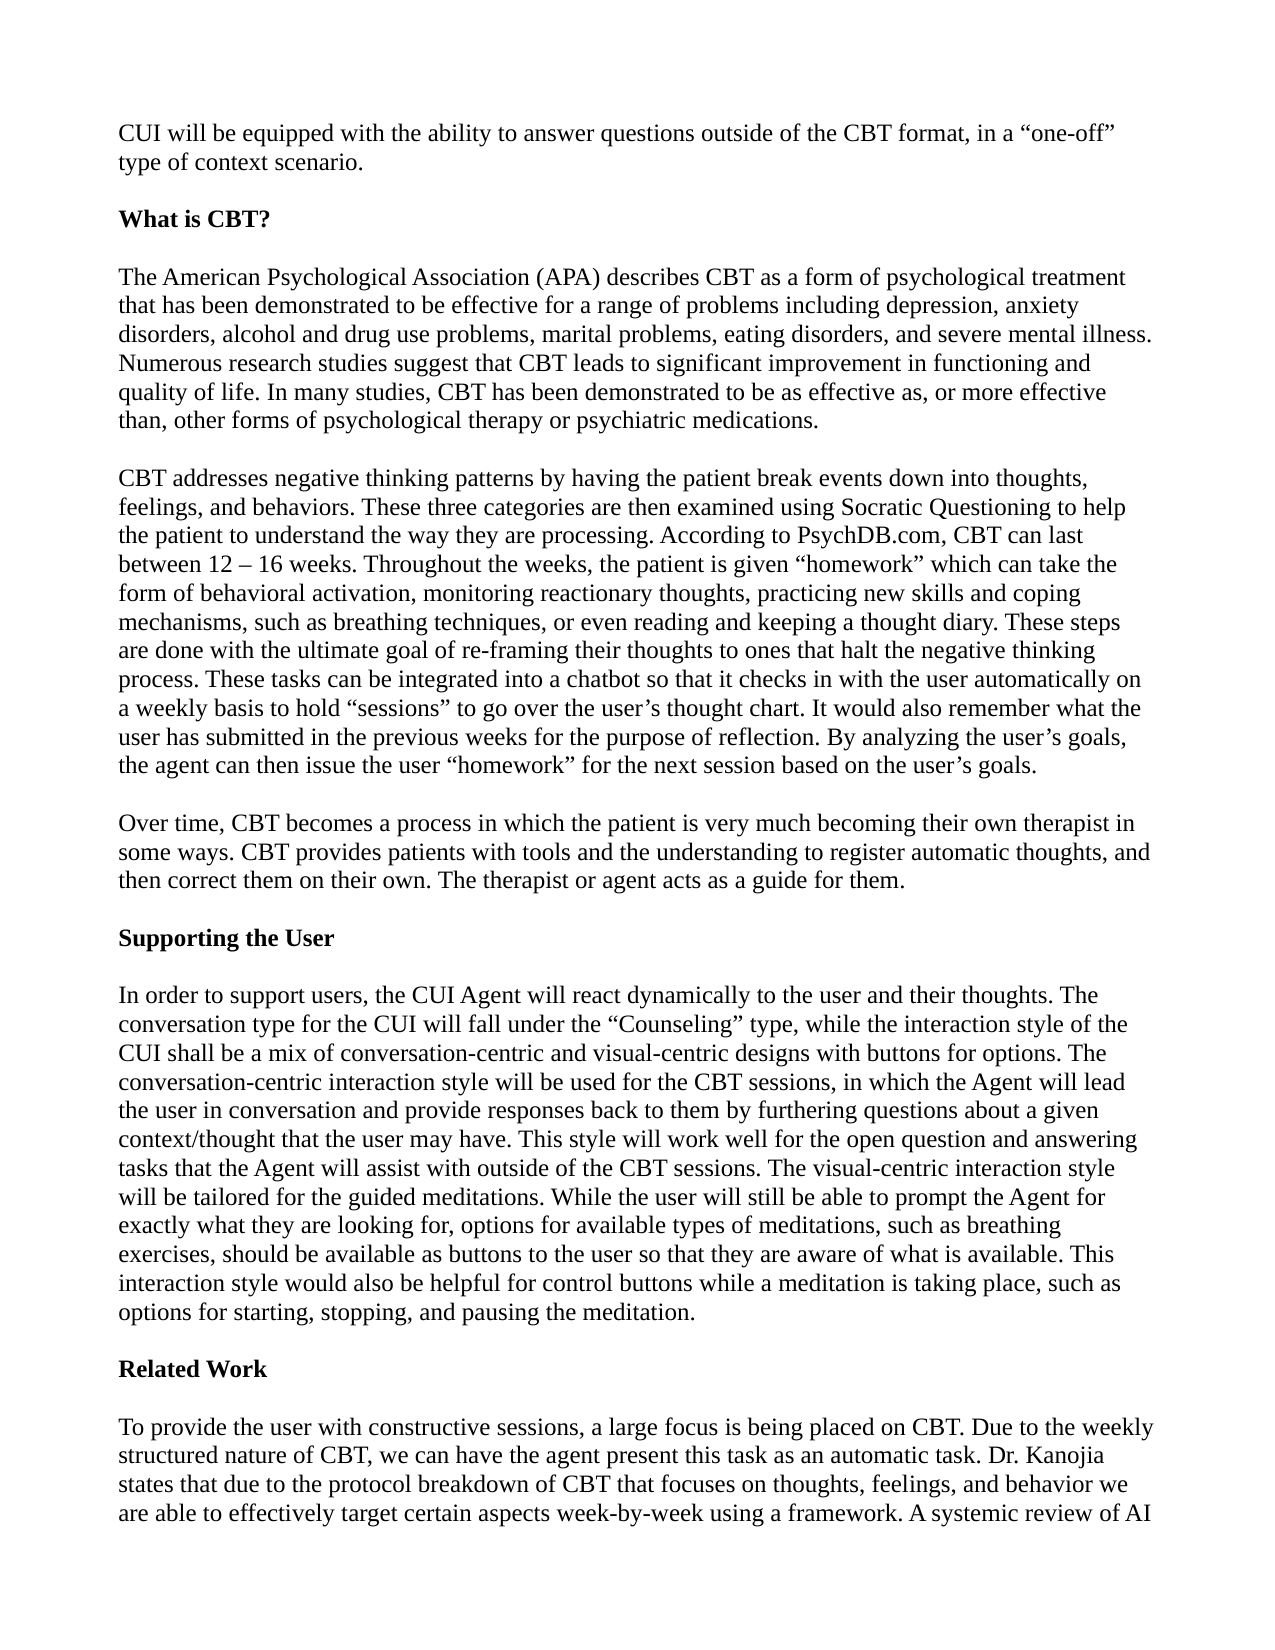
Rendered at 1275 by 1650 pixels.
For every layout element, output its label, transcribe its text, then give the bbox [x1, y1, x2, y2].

text CBT addresses negative thinking patterns by having the patient break events down into thoughts, feelings, and behaviors. These three categories are then examined using Socratic Questioning to help the patient to understand the way they are processing. According to PsychDB.com, CBT can last between 12 – 16 weeks. Throughout the weeks, the patient is given “homework” which can take the form of behavioral activation, monitoring reactionary thoughts, practicing new skills and coping mechanisms, such as breathing techniques, or even reading and keeping a thought diary. These steps are done with the ultimate goal of re-framing their thoughts to ones that halt the negative thinking process. These tasks can be integrated into a chatbot so that it checks in with the user automatically on a weekly basis to hold “sessions” to go over the user’s thought chart. It would also remember what the user has submitted in the previous weeks for the purpose of reflection. By analyzing the user’s goals, the agent can then issue the user “homework” for the next session based on the user’s goals. [118, 463, 1157, 779]
text Over time, CBT becomes a process in which the patient is very much becoming their own therapist in some ways. CBT provides patients with tools and the understanding to register automatic thoughts, and then correct them on their own. The therapist or agent acts as a guide for them. [118, 808, 1157, 894]
text Related Work [118, 1354, 1157, 1383]
text CUI will be equipped with the ability to answer questions outside of the CBT format, in a “one-off” type of context scenario. [118, 118, 1157, 176]
text In order to support users, the CUI Agent will react dynamically to the user and their thoughts. The conversation type for the CUI will fall under the “Counseling” type, while the interaction style of the CUI shall be a mix of conversation-centric and visual-centric designs with buttons for options. The conversation-centric interaction style will be used for the CBT sessions, in which the Agent will lead the user in conversation and provide responses back to them by furthering questions about a given context/thought that the user may have. This style will work well for the open question and answering tasks that the Agent will assist with outside of the CBT sessions. The visual-centric interaction style will be tailored for the guided meditations. While the user will still be able to prompt the Agent for exactly what they are looking for, options for available types of meditations, such as breathing exercises, should be available as buttons to the user so that they are aware of what is available. This interaction style would also be helpful for control buttons while a meditation is taking place, such as options for starting, stopping, and pausing the meditation. [118, 981, 1157, 1326]
text The American Psychological Association (APA) describes CBT as a form of psychological treatment that has been demonstrated to be effective for a range of problems including depression, anxiety disorders, alcohol and drug use problems, marital problems, eating disorders, and severe mental illness. Numerous research studies suggest that CBT leads to significant improvement in functioning and quality of life. In many studies, CBT has been demonstrated to be as effective as, or more effective than, other forms of psychological therapy or psychiatric medications. [118, 262, 1157, 434]
text Supporting the User [118, 923, 1157, 952]
text To provide the user with constructive sessions, a large focus is being placed on CBT. Due to the weekly structured nature of CBT, we can have the agent present this task as an automatic task. Dr. Kanojia states that due to the protocol breakdown of CBT that focuses on thoughts, feelings, and behavior we are able to effectively target certain aspects week-by-week using a framework. A systemic review of AI [118, 1412, 1157, 1527]
text What is CBT? [118, 204, 1157, 233]
